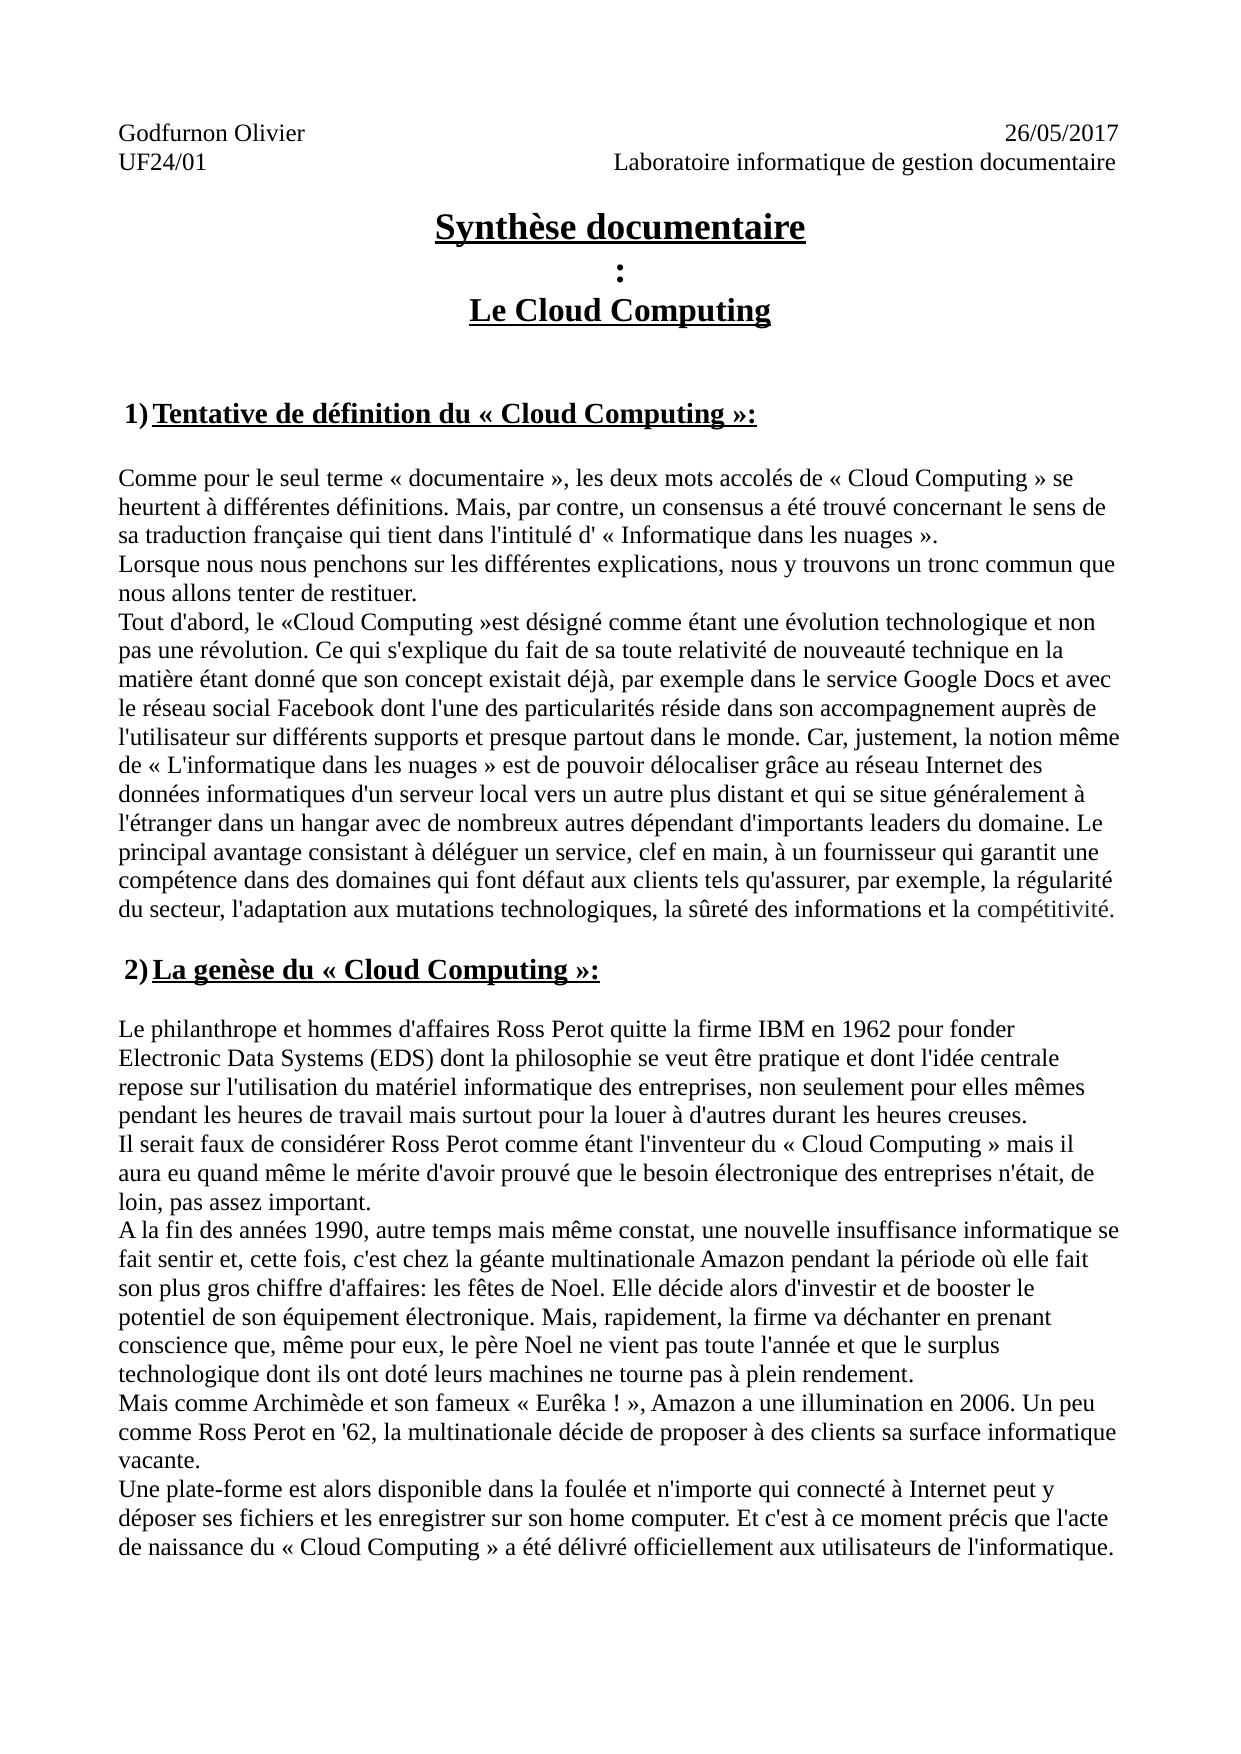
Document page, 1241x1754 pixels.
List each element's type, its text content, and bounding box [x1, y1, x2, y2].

text Mais comme Archimède et son fameux « Eurêka ! », Amazon a une illumination en 2006. Un peu comme Ross Perot en '62, la multinationale décide de proposer à des clients sa surface informatique vacante. [118, 1388, 1122, 1474]
text Comme pour le seul terme « documentaire », les deux mots accolés de « Cloud Computing » se heurtent à différentes définitions. Mais, par contre, un consensus a été trouvé concernant le sens de sa traduction française qui tient dans l'intitulé d' « Informatique dans les nuages ». [118, 463, 1122, 549]
text Le philanthrope et hommes d'affaires Ross Perot quitte la firme IBM en 1962 pour fonder Electronic Data Systems (EDS) dont la philosophie se veut être pratique et dont l'idée centrale repose sur l'utilisation du matériel informatique des entreprises, non seulement pour elles mêmes pendant les heures de travail mais surtout pour la louer à d'autres durant les heures creuses. [118, 1014, 1122, 1129]
text A la fin des années 1990, autre temps mais même constat, une nouvelle insuffisance informatique se fait sentir et, cette fois, c'est chez la géante multinationale Amazon pendant la période où elle fait son plus gros chiffre d'affaires: les fêtes de Noel. Elle décide alors d'investir et de booster le potentiel de son équipement électronique. Mais, rapidement, la firme va déchanter en prenant conscience que, même pour eux, le père Noel ne vient pas toute l'année et que le surplus technologique dont ils ont doté leurs machines ne tourne pas à plein rendement. [118, 1215, 1122, 1388]
text Lorsque nous nous penchons sur les différentes explications, nous y trouvons un tronc commun que nous allons tenter de restituer. [118, 549, 1122, 607]
list La genèse du « Cloud Computing »: [124, 952, 1122, 985]
text Synthèse documentaire [118, 204, 1122, 247]
text Il serait faux de considérer Ross Perot comme étant l'inventeur du « Cloud Computing » mais il aura eu quand même le mérite d'avoir prouvé que le besoin électronique des entreprises n'était, de loin, pas assez important. [118, 1129, 1122, 1215]
text Godfurnon Olivier 26/05/2017 [118, 118, 1122, 147]
text Une plate-forme est alors disponible dans la foulée et n'importe qui connecté à Internet peut y déposer ses fichiers et les enregistrer sur son home computer. Et c'est à ce moment précis que l'acte de naissance du « Cloud Computing » a été délivré officiellement aux utilisateurs de l'informatique. [118, 1474, 1122, 1560]
text Tout d'abord, le «Cloud Computing »est désigné comme étant une évolution technologique et non pas une révolution. Ce qui s'explique du fait de sa toute relativité de nouveauté technique en la matière étant donné que son concept existait déjà, par exemple dans le service Google Docs et avec le réseau social Facebook dont l'une des particularités réside dans son accompagnement auprès de l'utilisateur sur différents supports et presque partout dans le monde. Car, justement, la notion même de « L'informatique dans les nuages » est de pouvoir délocaliser grâce au réseau Internet des données informatiques d'un serveur local vers un autre plus distant et qui se situe généralement à l'étranger dans un hangar avec de nombreux autres dépendant d'importants leaders du domaine. Le principal avantage consistant à déléguer un service, clef en main, à un fournisseur qui garantit une compétence dans des domaines qui font défaut aux clients tels qu'assurer, par exemple, la régularité du secteur, l'adaptation aux mutations technologiques, la sûreté des informations et la compétitivité. [118, 607, 1122, 923]
text UF24/01 Laboratoire informatique de gestion documentaire [118, 147, 1122, 176]
text : [118, 247, 1122, 291]
list Tentative de définition du « Cloud Computing »: [124, 396, 1122, 429]
text Le Cloud Computing [118, 291, 1122, 329]
